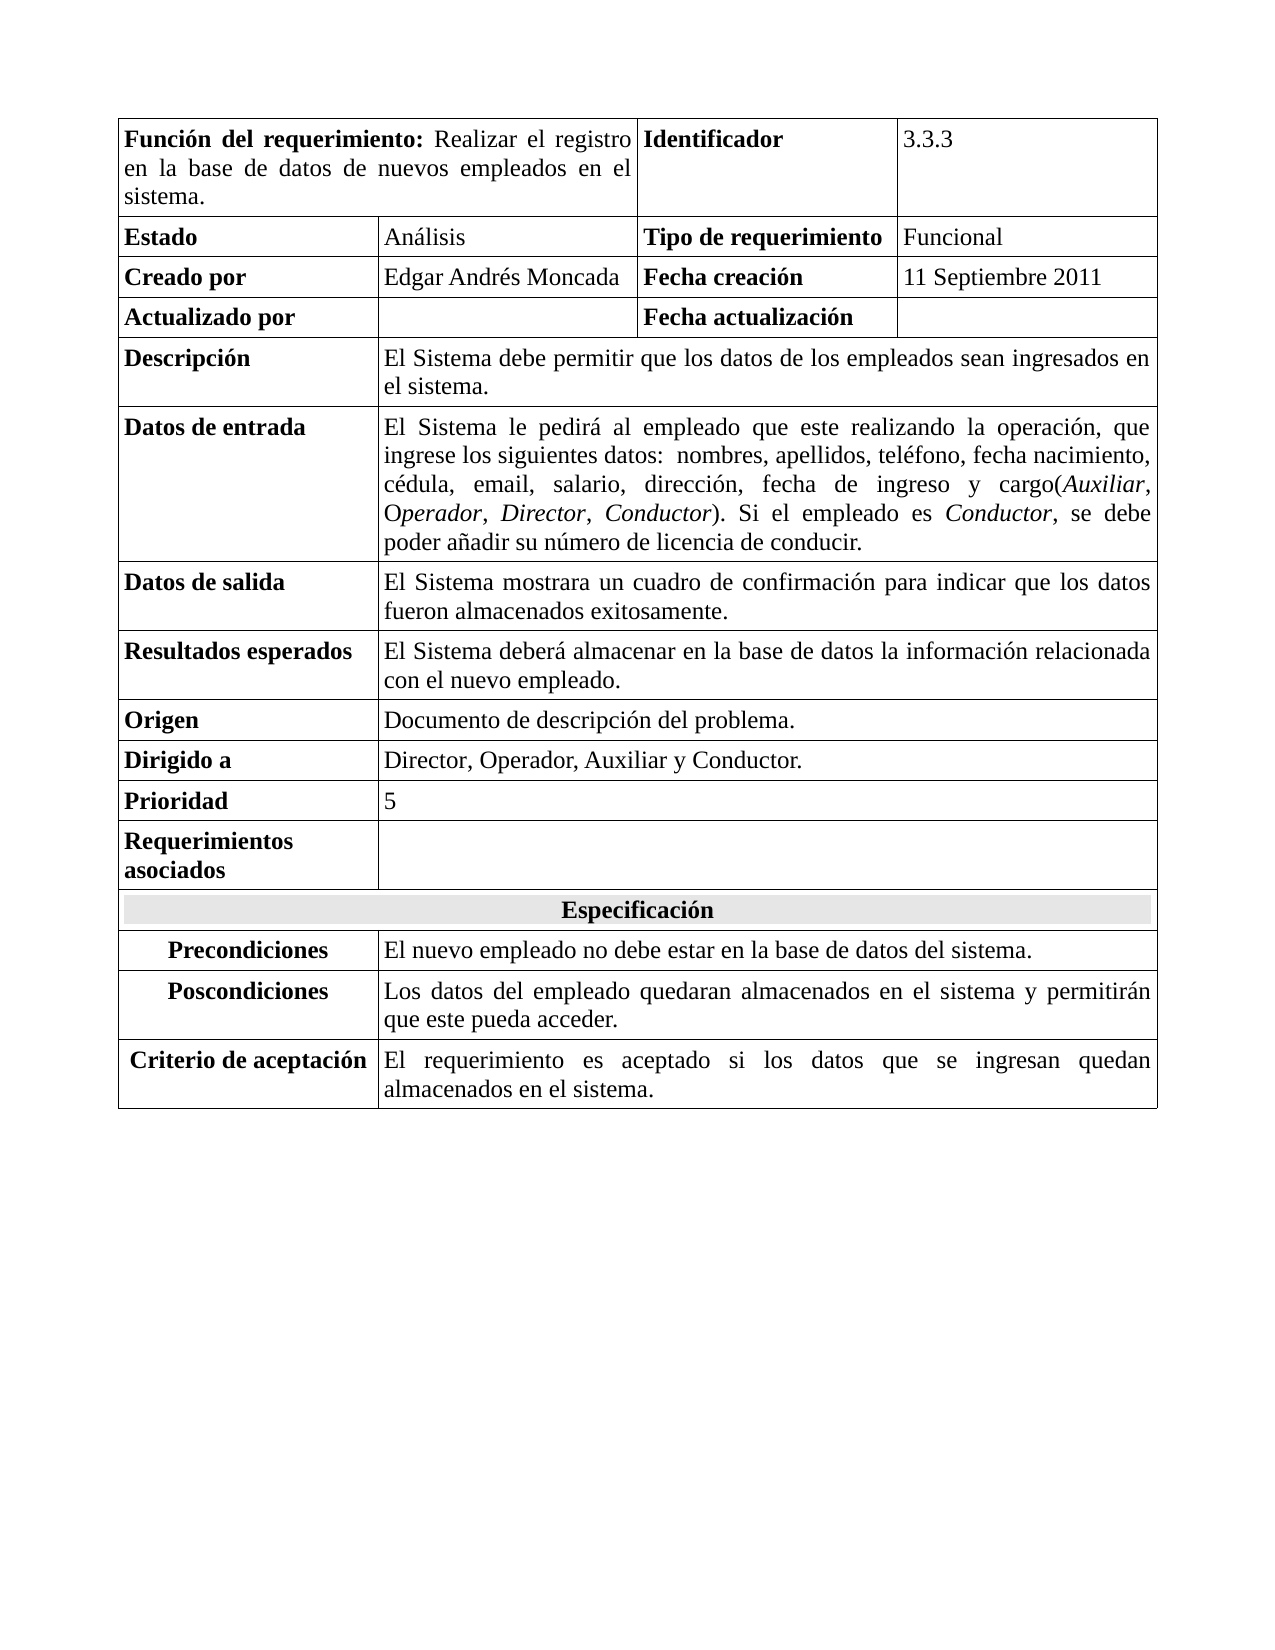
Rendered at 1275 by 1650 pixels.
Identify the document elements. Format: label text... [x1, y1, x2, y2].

table_cell [898, 298, 1157, 337]
table_cell Edgar Andrés Moncada [379, 257, 637, 297]
table_cell Creado por [119, 257, 378, 297]
table_cell Criterio de aceptación [119, 1040, 378, 1108]
table_cell 5 [379, 781, 1157, 820]
table_cell Prioridad [119, 781, 378, 820]
table_cell Director, Operador, Auxiliar y Conductor. [379, 741, 1157, 780]
table_cell [379, 298, 637, 337]
table_header Función del requerimiento: Realizar el registro en la base de datos de nuevos empleados en el sistema. [119, 119, 637, 216]
table_cell Los datos del empleado quedaran almacenados en el sistema y permitirán que este pueda acceder. [379, 971, 1157, 1039]
table_cell Precondiciones [119, 931, 378, 970]
table_cell El Sistema deberá almacenar en la base de datos la información relacionada con el nuevo empleado. [379, 631, 1157, 699]
table_cell Fecha creación [638, 257, 897, 297]
table_cell El Sistema mostrara un cuadro de confirmación para indicar que los datos fueron almacenados exitosamente. [379, 562, 1157, 630]
table_header Identificador [638, 119, 897, 216]
table_cell Especificación [119, 890, 1157, 930]
table_cell Actualizado por [119, 298, 378, 337]
table_header 3.3.3 [898, 119, 1157, 216]
table_cell Requerimientos asociados [119, 821, 378, 889]
table_cell Resultados esperados [119, 631, 378, 699]
table_cell Documento de descripción del problema. [379, 700, 1157, 740]
table_cell Tipo de requerimiento [638, 217, 897, 256]
table_cell 11 Septiembre 2011 [898, 257, 1157, 297]
table_cell Estado [119, 217, 378, 256]
table_cell Análisis [379, 217, 637, 256]
table_cell Funcional [898, 217, 1157, 256]
table_cell El Sistema le pedirá al empleado que este realizando la operación, que ingrese los siguientes datos: nombres, apellidos, teléfono, fecha nacimiento, cédula, email, salario, dirección, fecha de ingreso y cargo(Auxiliar, Operador, Director, Conductor). Si el empleado es Conductor, se debe poder añadir su número de licencia de conducir. [379, 407, 1157, 561]
table_cell Poscondiciones [119, 971, 378, 1039]
table_cell [379, 821, 1157, 889]
table_cell El Sistema debe permitir que los datos de los empleados sean ingresados en el sistema. [379, 338, 1157, 406]
table_cell Descripción [119, 338, 378, 406]
table_cell Datos de entrada [119, 407, 378, 561]
table_cell Fecha actualización [638, 298, 897, 337]
table_cell El nuevo empleado no debe estar en la base de datos del sistema. [379, 931, 1157, 970]
table_cell Origen [119, 700, 378, 740]
table_cell Dirigido a [119, 741, 378, 780]
table_cell Datos de salida [119, 562, 378, 630]
table_cell El requerimiento es aceptado si los datos que se ingresan quedan almacenados en el sistema. [379, 1040, 1157, 1108]
